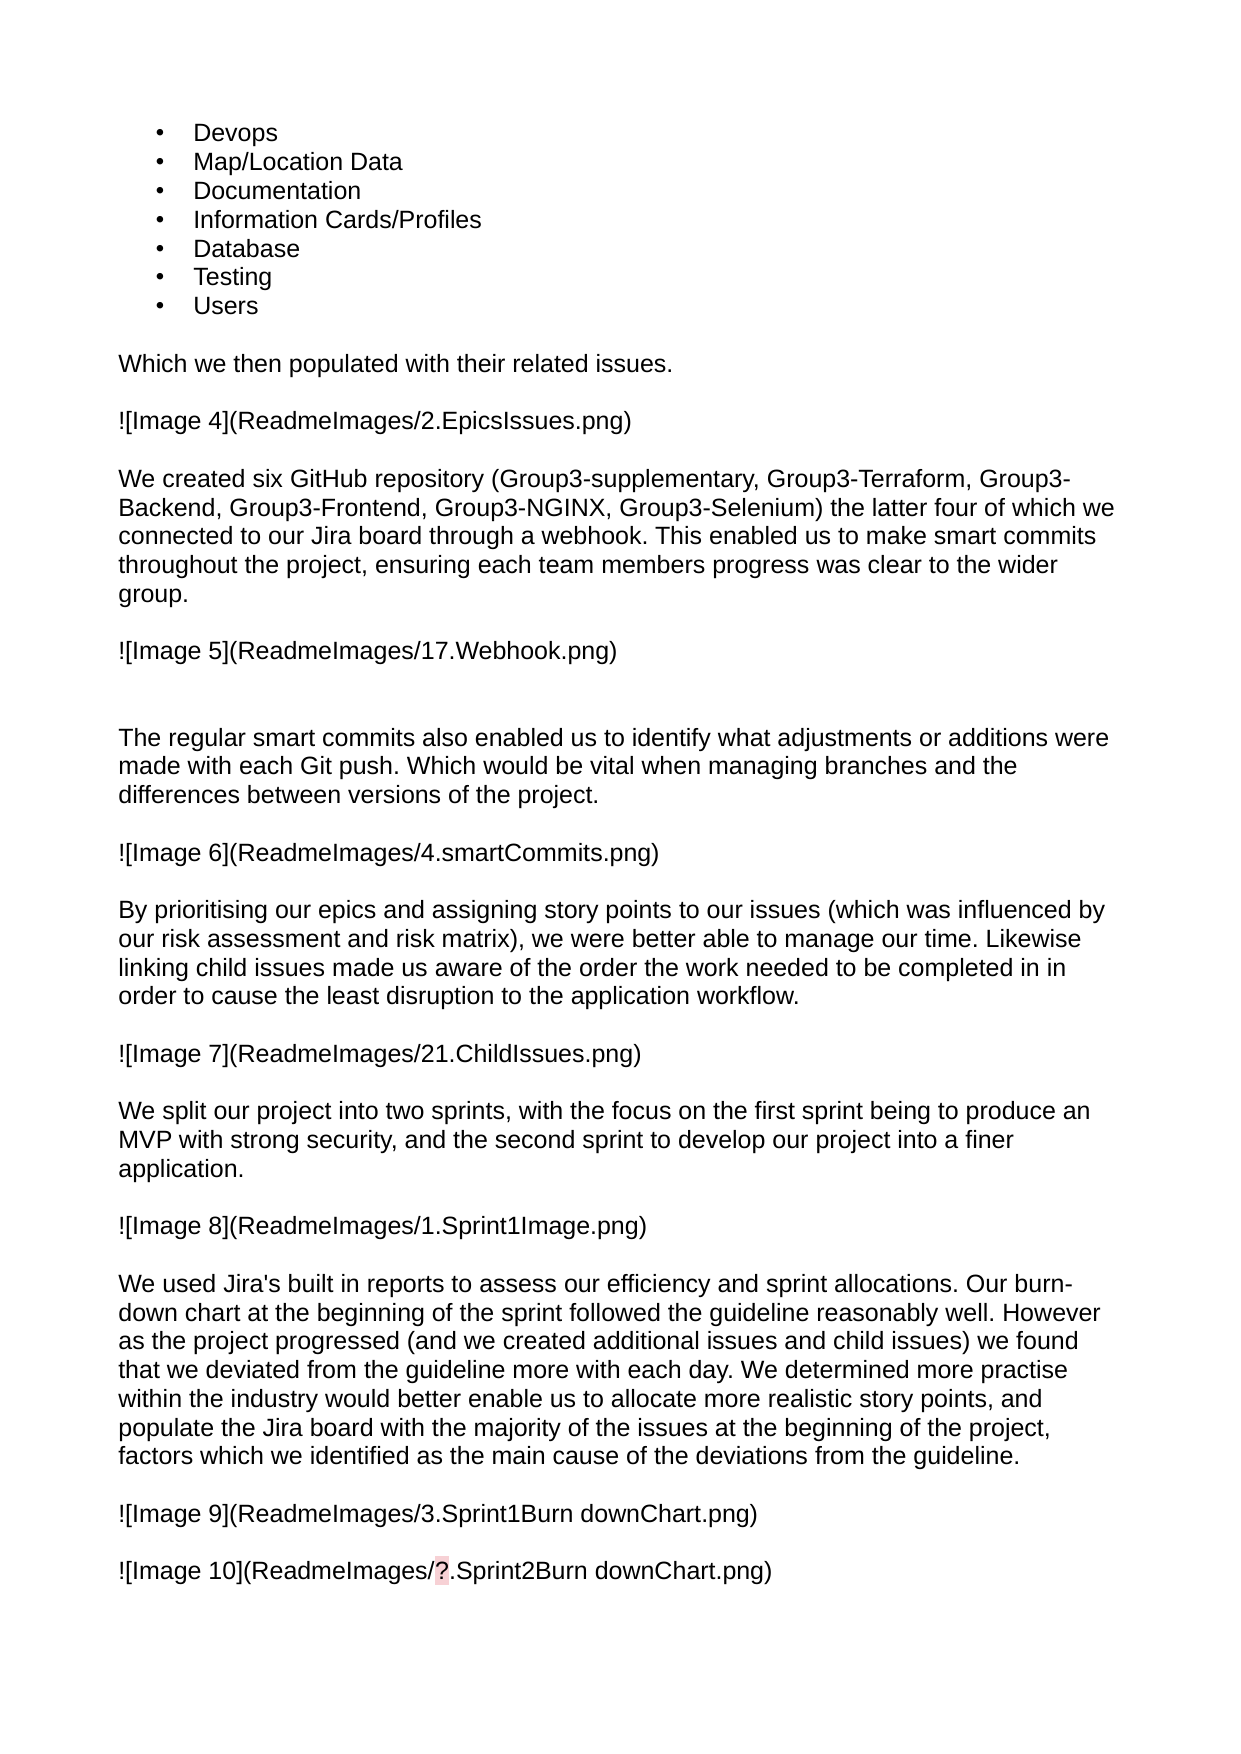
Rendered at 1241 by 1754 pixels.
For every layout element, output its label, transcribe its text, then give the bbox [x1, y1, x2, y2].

text Which we then populated with their related issues. [118, 349, 1122, 378]
text ![Image 7](ReadmeImages/21.ChildIssues.png) [118, 1039, 1122, 1068]
text ![Image 6](ReadmeImages/4.smartCommits.png) [118, 838, 1122, 866]
text We created six GitHub repository (Group3-supplementary, Group3-Terraform, Group3-Backend, Group3-Frontend, Group3-NGINX, Group3-Selenium) the latter four of which we connected to our Jira board through a webhook. This enabled us to make smart commits throughout the project, ensuring each team members progress was clear to the wider group. [118, 464, 1122, 608]
list Map/Location Data [156, 147, 1122, 176]
list Devops [156, 118, 1122, 147]
text By prioritising our epics and assigning story points to our issues (which was influenced by our risk assessment and risk matrix), we were better able to manage our time. Likewise linking child issues made us aware of the order the work needed to be completed in in order to cause the least disruption to the application workflow. [118, 895, 1122, 1010]
list Information Cards/Profiles [156, 205, 1122, 233]
list Documentation [156, 176, 1122, 205]
list Testing [156, 262, 1122, 291]
text ![Image 4](ReadmeImages/2.EpicsIssues.png) [118, 406, 1122, 435]
list Users [156, 291, 1122, 320]
text ![Image 5](ReadmeImages/17.Webhook.png) [118, 636, 1122, 665]
text We used Jira's built in reports to assess our efficiency and sprint allocations. Our burn-down chart at the beginning of the sprint followed the guideline reasonably well. However as the project progressed (and we created additional issues and child issues) we found that we deviated from the guideline more with each day. We determined more practise within the industry would better enable us to allocate more realistic story points, and populate the Jira board with the majority of the issues at the beginning of the project, factors which we identified as the main cause of the deviations from the guideline. [118, 1269, 1122, 1470]
text ![Image 8](ReadmeImages/1.Sprint1Image.png) [118, 1211, 1122, 1240]
text We split our project into two sprints, with the focus on the first sprint being to produce an MVP with strong security, and the second sprint to develop our project into a finer application. [118, 1096, 1122, 1183]
text ![Image 10](ReadmeImages/?.Sprint2Burn downChart.png) [118, 1556, 1122, 1585]
text ![Image 9](ReadmeImages/3.Sprint1Burn downChart.png) [118, 1499, 1122, 1528]
list Database [156, 233, 1122, 262]
text The regular smart commits also enabled us to identify what adjustments or additions were made with each Git push. Which would be vital when managing branches and the differences between versions of the project. [118, 723, 1122, 809]
